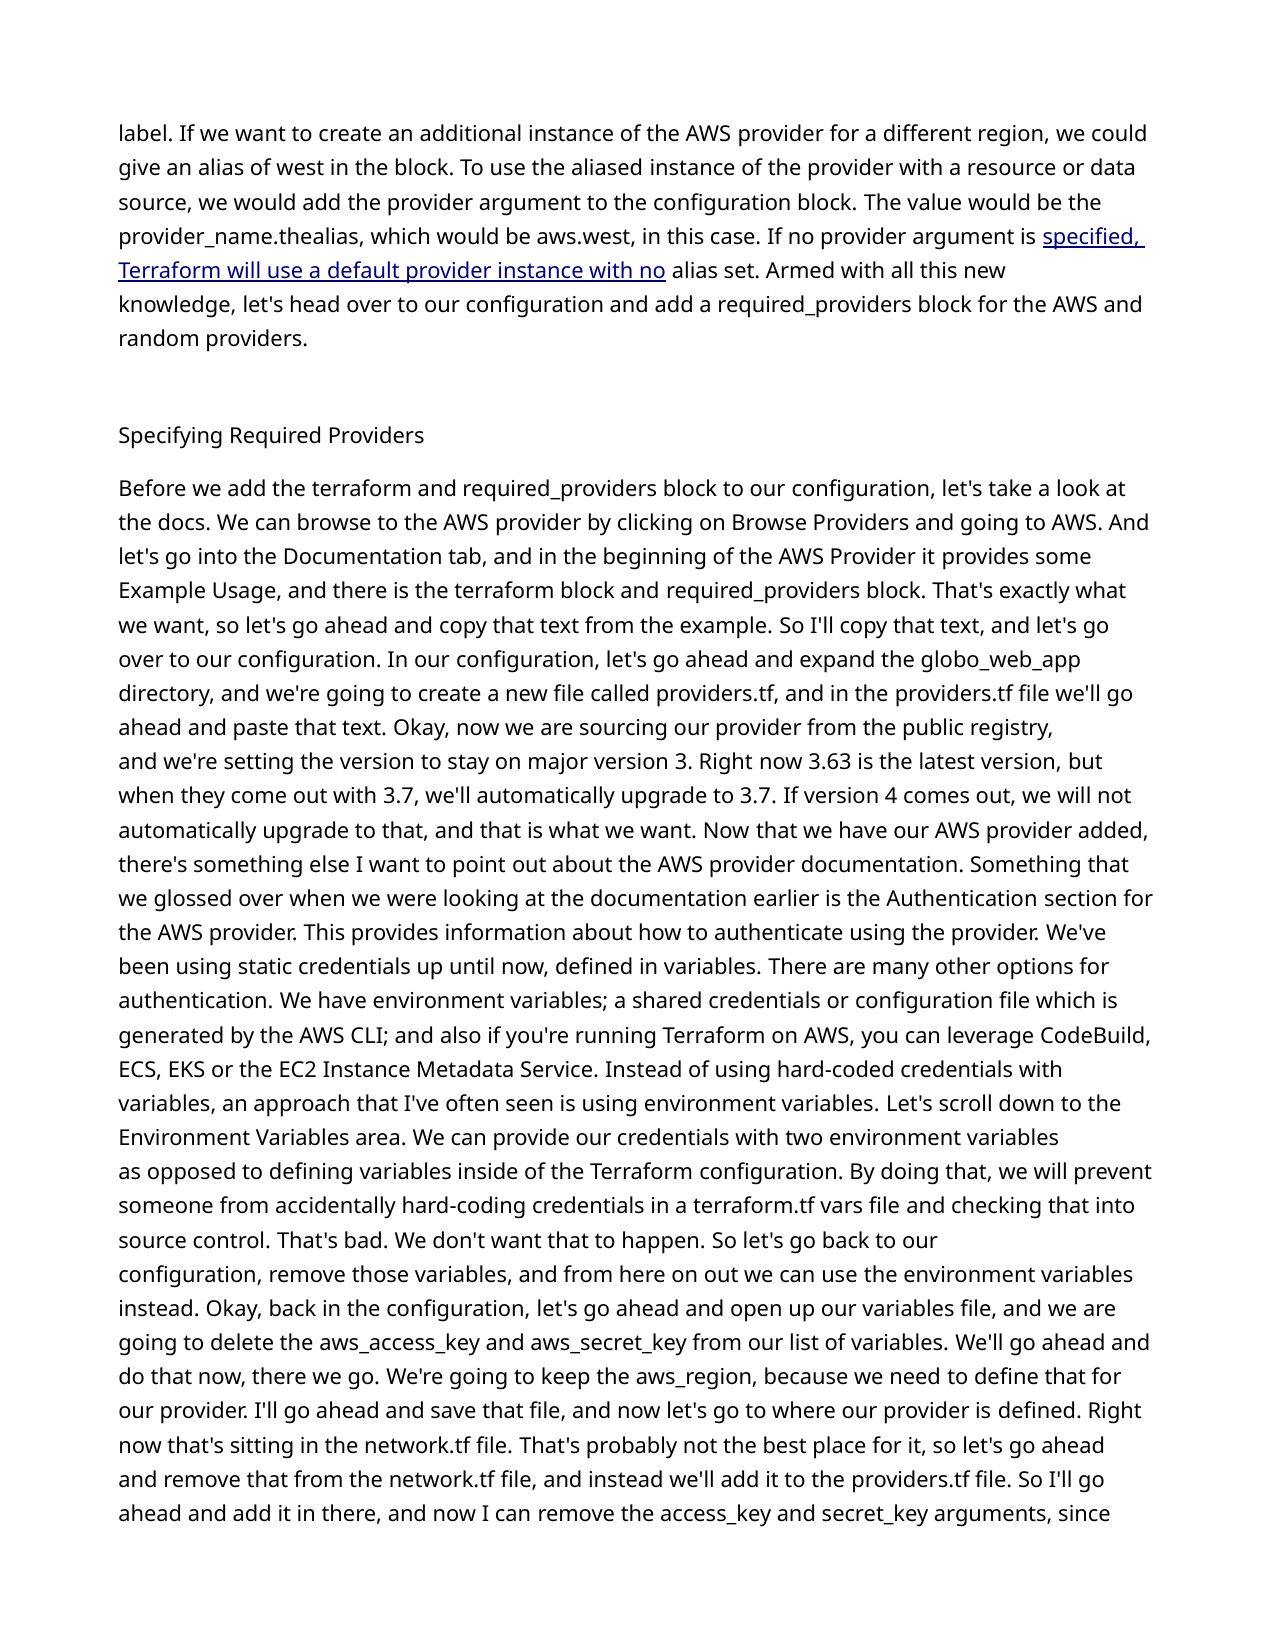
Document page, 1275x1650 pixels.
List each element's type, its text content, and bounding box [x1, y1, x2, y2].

text Before we add the terraform and required_providers block to our configuration, let's take a look at the docs. We can browse to the AWS provider by clicking on Browse Providers and going to AWS. And let's go into the Documentation tab, and in the beginning of the AWS Provider it provides some Example Usage, and there is the terraform block and required_providers block. That's exactly what we want, so let's go ahead and copy that text from the example. So I'll copy that text, and let's go over to our configuration. In our configuration, let's go ahead and expand the globo_web_app directory, and we're going to create a new file called providers.tf, and in the providers.tf file we'll go ahead and paste that text. Okay, now we are sourcing our provider from the public registry, and we're setting the version to stay on major version 3. Right now 3.63 is the latest version, but when they come out with 3.7, we'll automatically upgrade to 3.7. If version 4 comes out, we will not automatically upgrade to that, and that is what we want. Now that we have our AWS provider added, there's something else I want to point out about the AWS provider documentation. Something that we glossed over when we were looking at the documentation earlier is the Authentication section for the AWS provider. This provides information about how to authenticate using the provider. We've been using static credentials up until now, defined in variables. There are many other options for authentication. We have environment variables; a shared credentials or configuration file which is generated by the AWS CLI; and also if you're running Terraform on AWS, you can leverage CodeBuild, ECS, EKS or the EC2 Instance Metadata Service. Instead of using hard‑coded credentials with variables, an approach that I've often seen is using environment variables. Let's scroll down to the Environment Variables area. We can provide our credentials with two environment variables as opposed to defining variables inside of the Terraform configuration. By doing that, we will prevent someone from accidentally hard‑coding credentials in a terraform.tf vars file and checking that into source control. That's bad. We don't want that to happen. So let's go back to our configuration, remove those variables, and from here on out we can use the environment variables instead. Okay, back in the configuration, let's go ahead and open up our variables file, and we are going to delete the aws_access_key and aws_secret_key from our list of variables. We'll go ahead and do that now, there we go. We're going to keep the aws_region, because we need to define that for our provider. I'll go ahead and save that file, and now let's go to where our provider is defined. Right now that's sitting in the network.tf file. That's probably not the best place for it, so let's go ahead and remove that from the network.tf file, and instead we'll add it to the providers.tf file. So I'll go ahead and add it in there, and now I can remove the access_key and secret_key arguments, since [118, 473, 1157, 1528]
subtitle Specifying Required Providers [118, 420, 1157, 449]
text label. If we want to create an additional instance of the AWS provider for a different region, we could give an alias of west in the block. To use the aliased instance of the provider with a resource or data source, we would add the provider argument to the configuration block. The value would be the provider_name.thealias, which would be aws.west, in this case. If no provider argument is specified, Terraform will use a default provider instance with no alias set. Armed with all this new knowledge, let's head over to our configuration and add a required_providers block for the AWS and random providers. [118, 118, 1157, 353]
